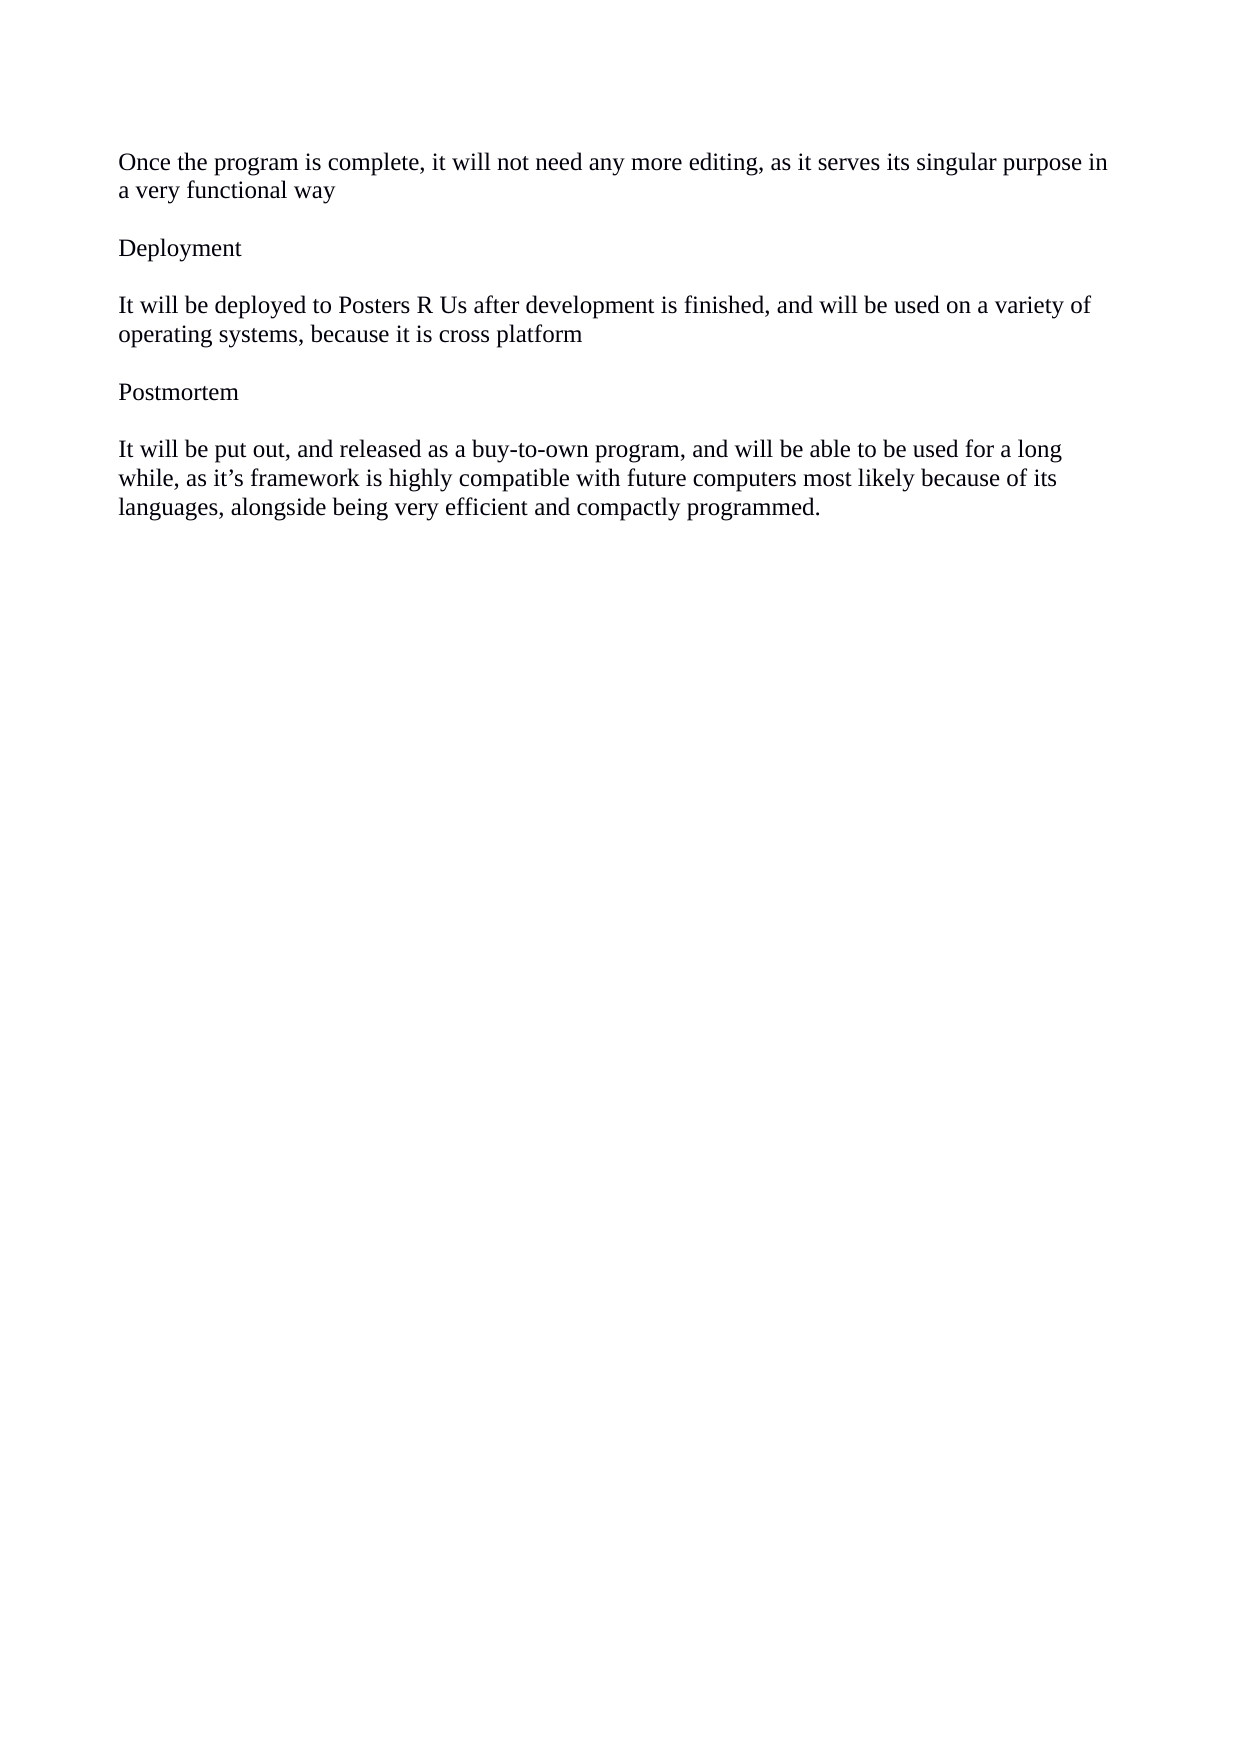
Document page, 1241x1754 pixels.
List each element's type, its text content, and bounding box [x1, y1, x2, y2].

list It will be put out, and released as a buy-to-own program, and will be able to be used for a long while, as it’s framework is highly compatible with future computers most likely because of its languages, alongside being very efficient and compactly programmed. [118, 406, 1122, 521]
list Once the program is complete, it will not need any more editing, as it serves its singular purpose in a very functional way [118, 118, 1122, 204]
list Postmortem [118, 377, 1122, 406]
list It will be deployed to Posters R Us after development is finished, and will be used on a variety of operating systems, because it is cross platform [118, 262, 1122, 348]
list Deployment [118, 233, 1122, 262]
